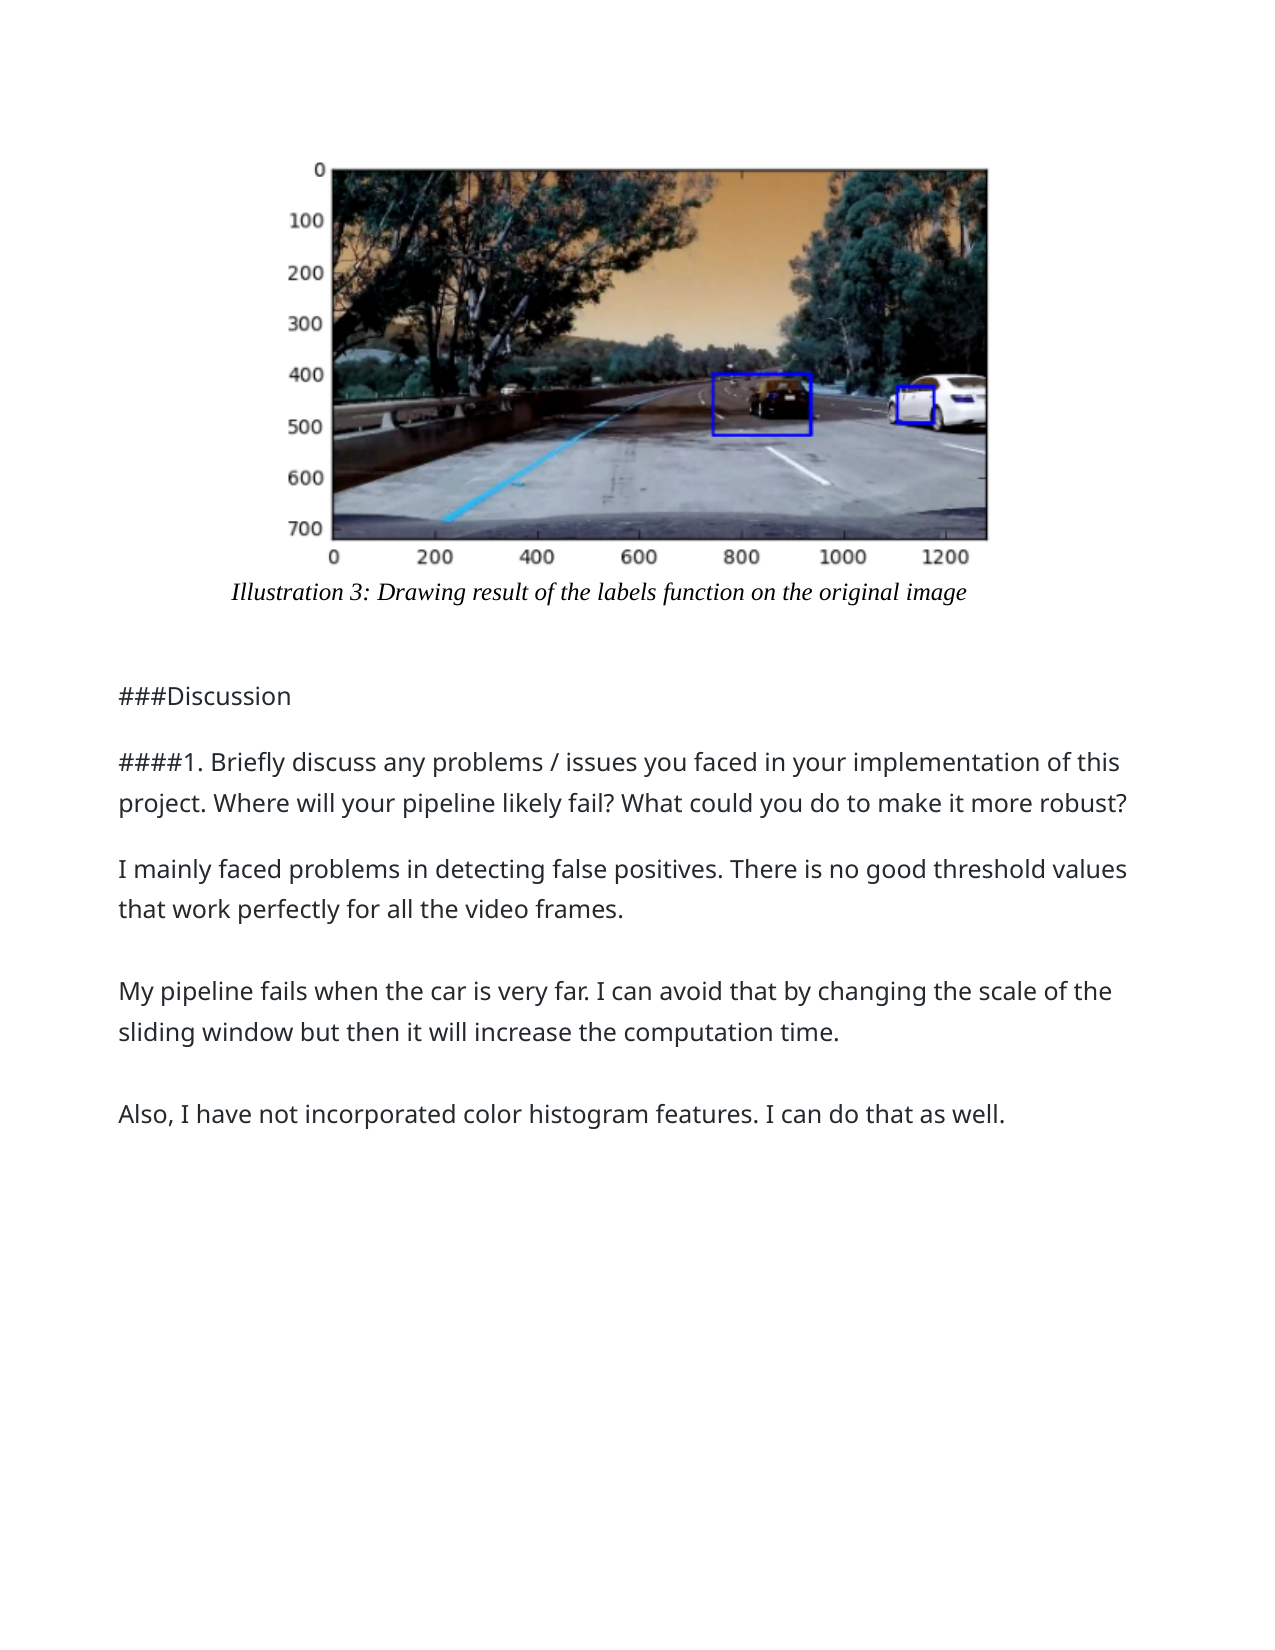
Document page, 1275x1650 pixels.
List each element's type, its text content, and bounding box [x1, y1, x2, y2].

text ####1. Briefly discuss any problems / issues you faced in your implementation of this project. Where will your pipeline likely fail? What could you do to make it more robust? [118, 745, 1157, 819]
picture [231, 130, 1044, 578]
text ###Discussion [118, 679, 1157, 713]
text Also, I have not incorporated color histogram features. I can do that as well. [118, 1096, 1157, 1130]
text I mainly faced problems in detecting false positives. There is no good threshold values that work perfectly for all the video frames. [118, 851, 1157, 926]
text Illustration 3: Drawing result of the labels function on the original image [231, 578, 1044, 606]
text My pipeline fails when the car is very far. I can avoid that by changing the scale of the sliding window but then it will increase the computation time. [118, 974, 1157, 1049]
